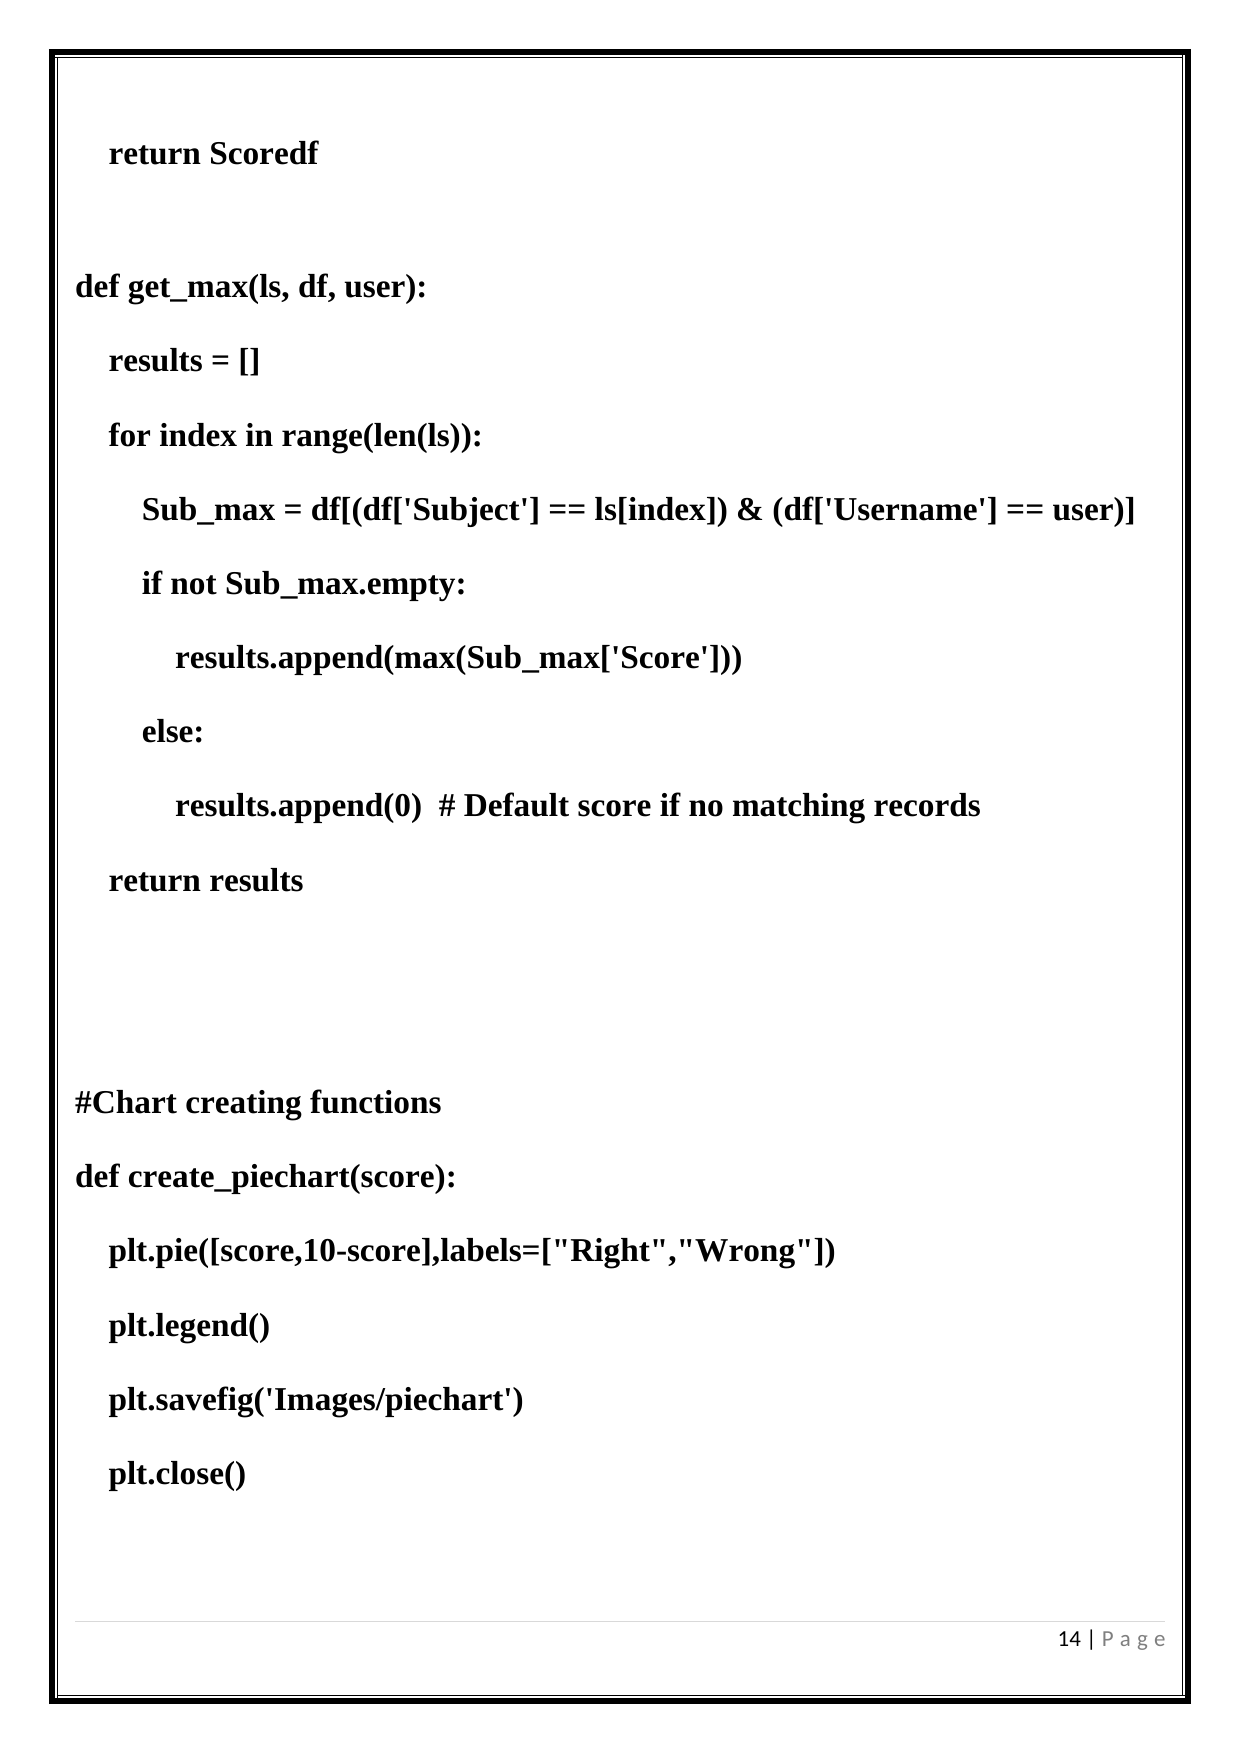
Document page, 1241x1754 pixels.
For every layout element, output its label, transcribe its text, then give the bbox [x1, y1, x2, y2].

text plt.legend() [75, 1305, 1165, 1343]
text def create_piechart(score): [75, 1156, 1165, 1195]
text def get_max(ls, df, user): [75, 266, 1165, 305]
text plt.pie([score,10-score],labels=["Right","Wrong"]) [75, 1231, 1165, 1269]
text results.append(0) # Default score if no matching records [75, 786, 1165, 824]
text #Chart creating functions [75, 1082, 1165, 1121]
text plt.savefig('Images/piechart') [75, 1379, 1165, 1417]
text results = [] [75, 341, 1165, 379]
text if not Sub_max.empty: [75, 563, 1165, 601]
text return results [75, 860, 1165, 898]
text for index in range(len(ls)): [75, 415, 1165, 453]
text results.append(max(Sub_max['Score'])) [75, 637, 1165, 676]
text Sub_max = df[(df['Subject'] == ls[index]) & (df['Username'] == user)] [75, 489, 1165, 527]
text else: [75, 711, 1165, 750]
text return Scoredf [75, 134, 1165, 172]
text plt.close() [75, 1453, 1165, 1491]
